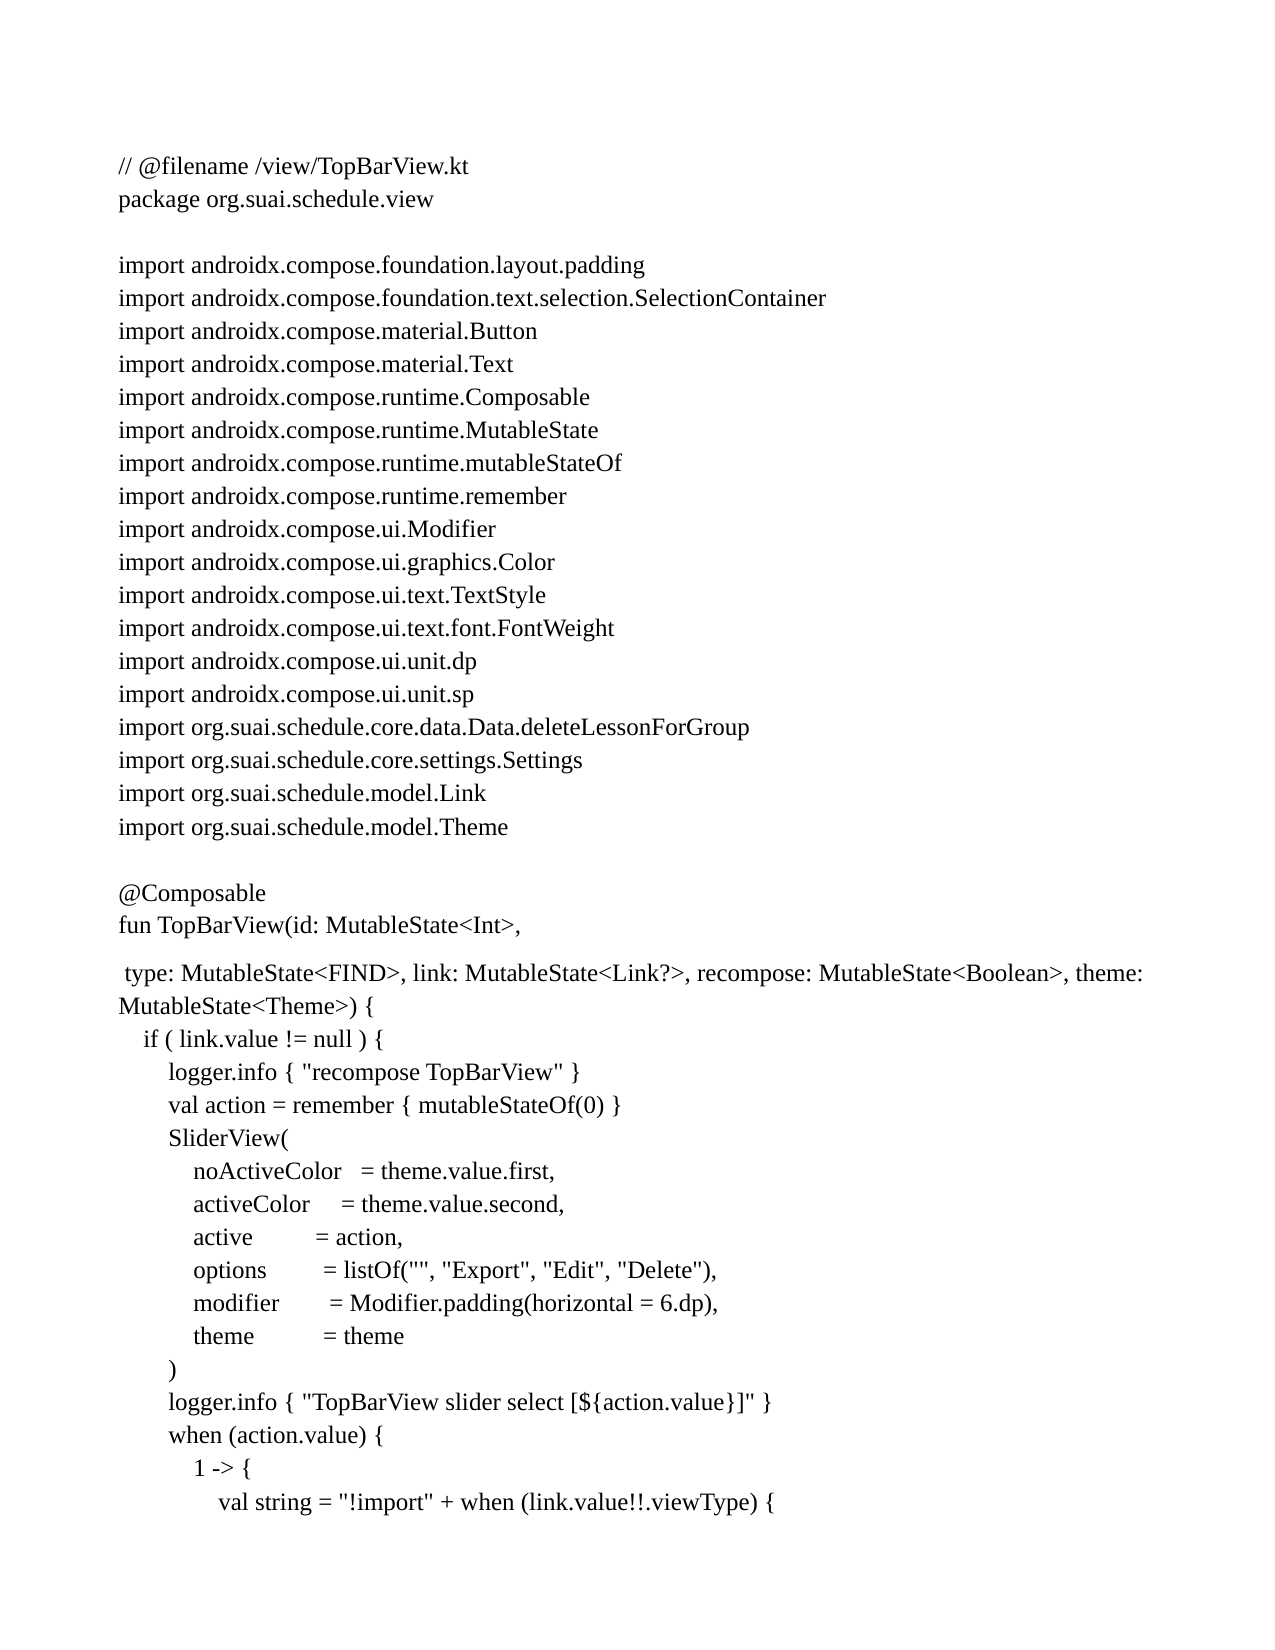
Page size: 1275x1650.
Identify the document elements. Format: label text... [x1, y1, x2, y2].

text // @filename /view/TopBarView.kt package org.suai.schedule.view import androidx.compose.foundation.layout.padding import androidx.compose.foundation.text.selection.SelectionContainer import androidx.compose.material.Button import androidx.compose.material.Text import androidx.compose.runtime.Composable import androidx.compose.runtime.MutableState import androidx.compose.runtime.mutableStateOf import androidx.compose.runtime.remember import androidx.compose.ui.Modifier import androidx.compose.ui.graphics.Color import androidx.compose.ui.text.TextStyle import androidx.compose.ui.text.font.FontWeight import androidx.compose.ui.unit.dp import androidx.compose.ui.unit.sp import org.suai.schedule.core.data.Data.deleteLessonForGroup import org.suai.schedule.core.settings.Settings import org.suai.schedule.model.Link import org.suai.schedule.model.Theme @Composable fun TopBarView(id: MutableState<Int>, [118, 118, 1157, 939]
text type: MutableState<FIND>, link: MutableState<Link?>, recompose: MutableState<Boolean>, theme: MutableState<Theme>) { if ( link.value != null ) { logger.info { "recompose TopBarView" } val action = remember { mutableStateOf(0) } SliderView( noActiveColor = theme.value.first, activeColor = theme.value.second, active = action, options = listOf("", "Export", "Edit", "Delete"), modifier = Modifier.padding(horizontal = 6.dp), theme = theme ) logger.info { "TopBarView slider select [${action.value}]" } when (action.value) { 1 -> { val string = "!import" + when (link.value!!.viewType) { [118, 958, 1157, 1515]
